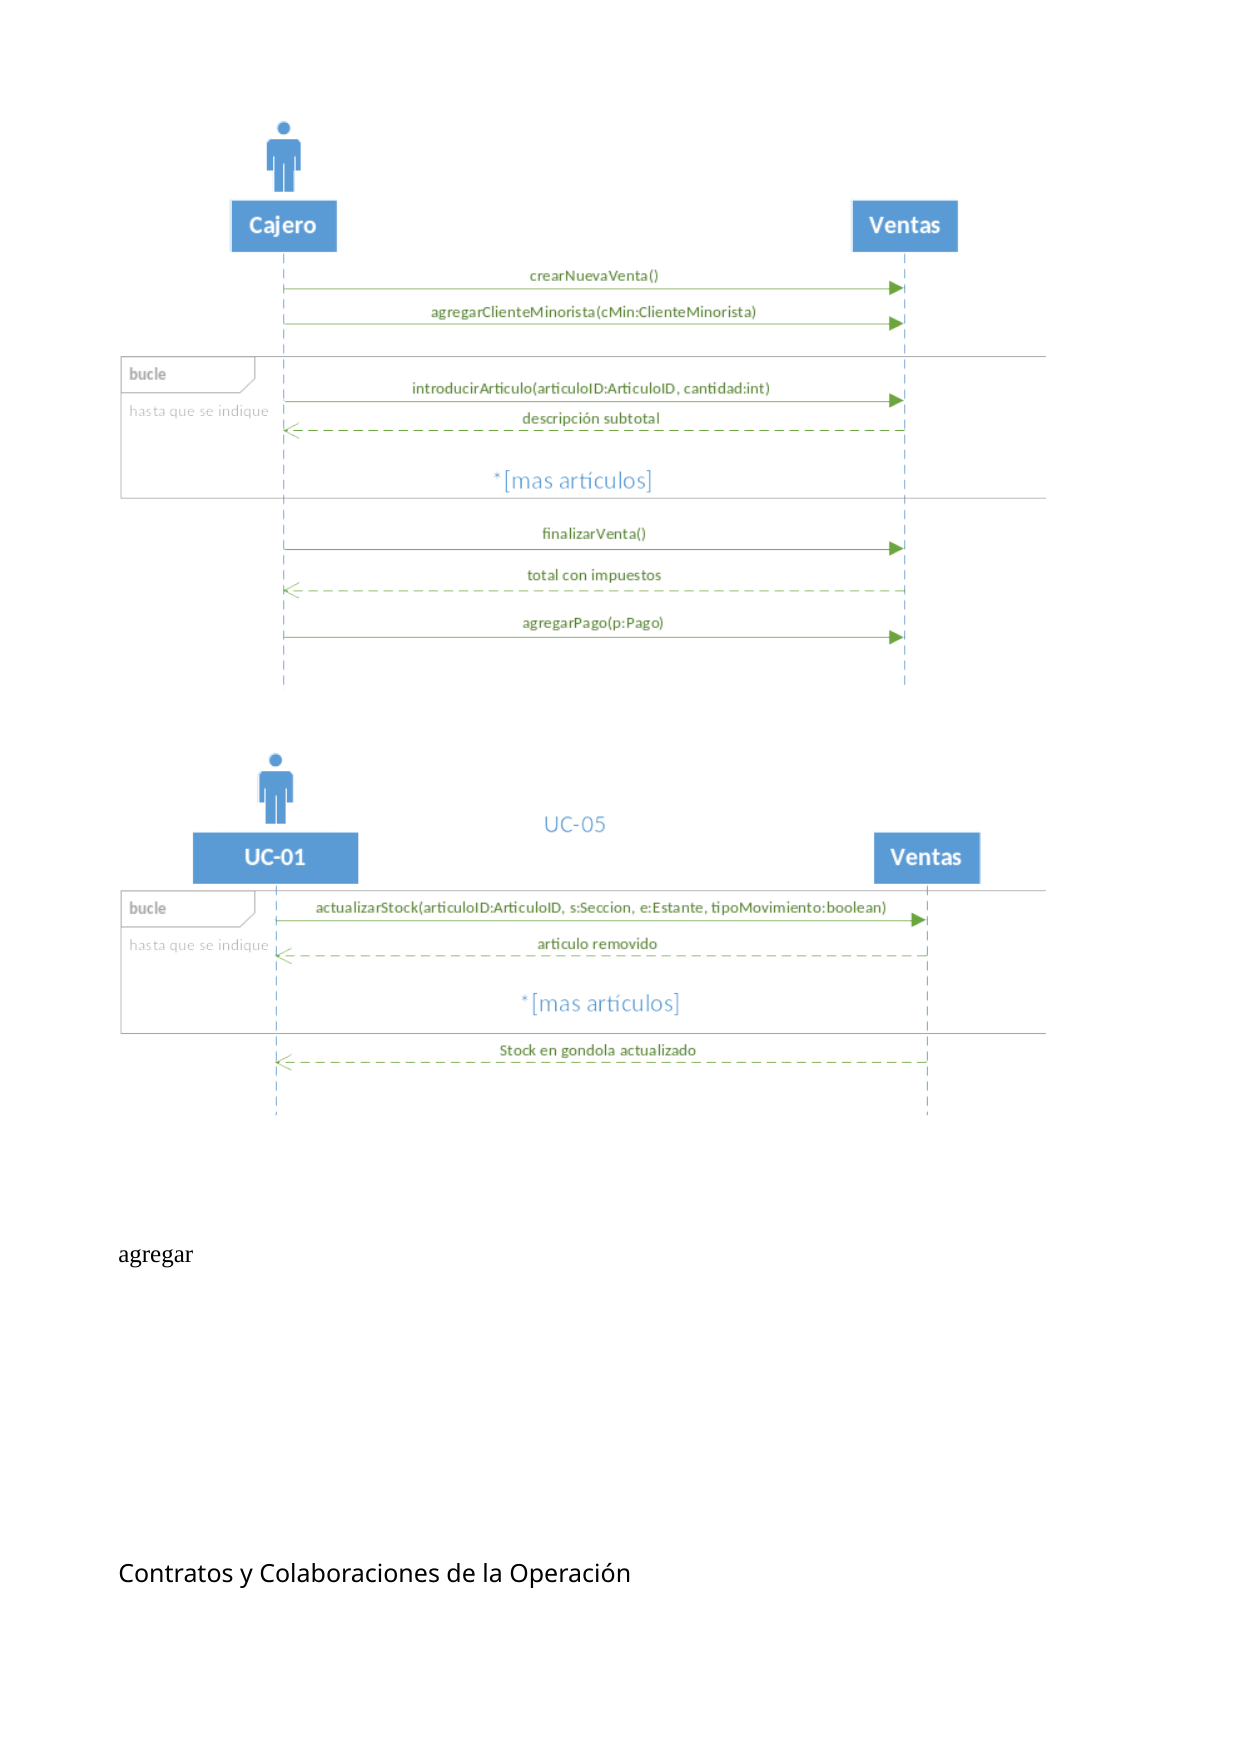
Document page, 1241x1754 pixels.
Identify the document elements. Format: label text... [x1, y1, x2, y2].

text Contratos y Colaboraciones de la Operación [118, 1556, 1122, 1590]
text agregar [118, 1239, 1122, 1268]
